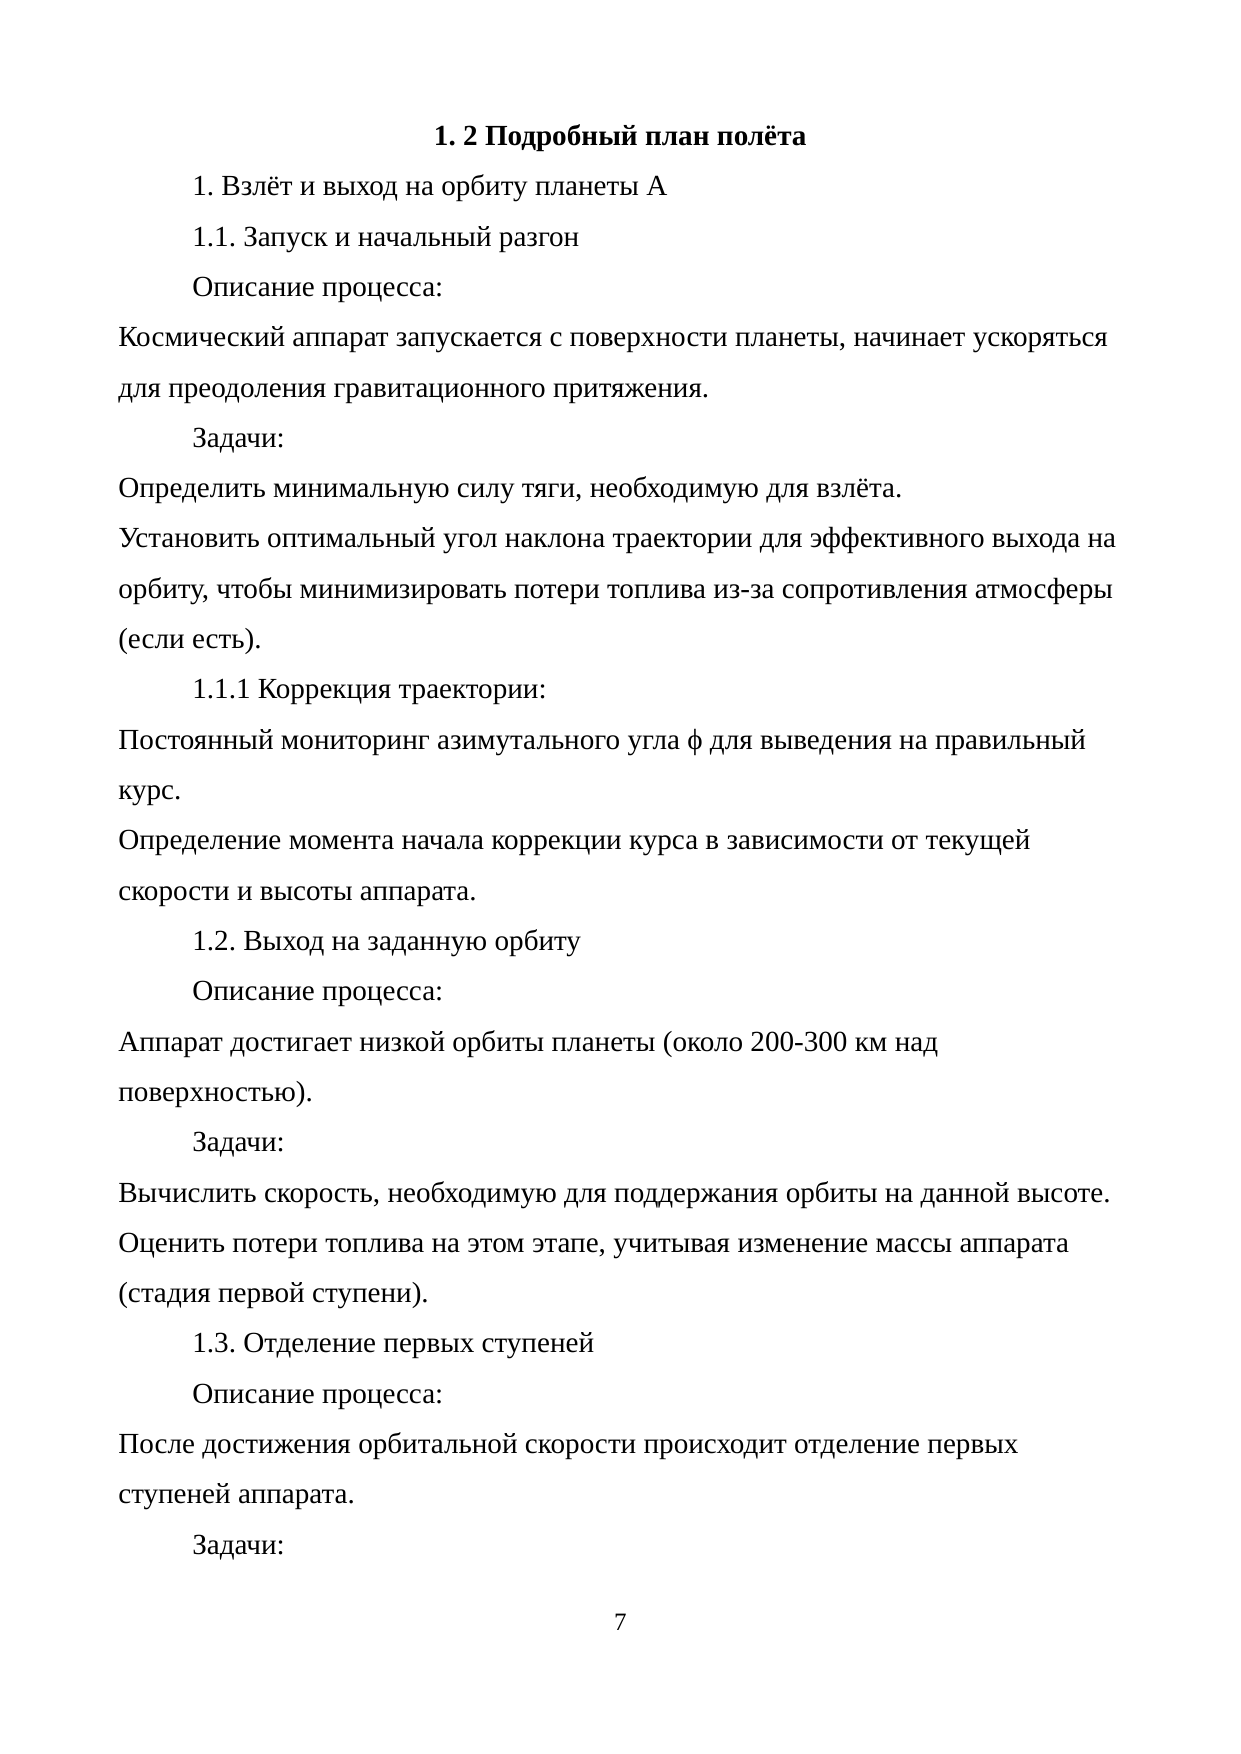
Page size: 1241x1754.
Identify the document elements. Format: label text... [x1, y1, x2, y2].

text Задачи: [118, 1527, 1122, 1560]
text Определение момента начала коррекции курса в зависимости от текущей скорости и высоты аппарата. [118, 822, 1122, 906]
text Задачи: [118, 1124, 1122, 1158]
text 1.1. Запуск и начальный разгон [118, 219, 1122, 252]
text Определить минимальную силу тяги, необходимую для взлёта. [118, 470, 1122, 504]
text Задачи: [118, 420, 1122, 453]
text Описание процесса: [118, 973, 1122, 1007]
text Вычислить скорость, необходимую для поддержания орбиты на данной высоте. [118, 1175, 1122, 1208]
text 1. 2 Подробный план полёта [118, 118, 1122, 152]
text Описание процесса: [118, 1376, 1122, 1409]
text 1. Взлёт и выход на орбиту планеты A [118, 168, 1122, 202]
text Аппарат достигает низкой орбиты планеты (около 200-300 км над поверхностью). [118, 1024, 1122, 1108]
text Постоянный мониторинг азимутального угла ϕ для выведения на правильный курс. [118, 722, 1122, 806]
text 1.2. Выход на заданную орбиту [118, 923, 1122, 957]
text 1.1.1 Коррекция траектории: [118, 672, 1122, 705]
text После достижения орбитальной скорости происходит отделение первых ступеней аппарата. [118, 1426, 1122, 1510]
text 1.3. Отделение первых ступеней [118, 1326, 1122, 1359]
text Установить оптимальный угол наклона траектории для эффективного выхода на орбиту, чтобы минимизировать потери топлива из-за сопротивления атмосферы (если есть). [118, 521, 1122, 655]
text Космический аппарат запускается с поверхности планеты, начинает ускоряться для преодоления гравитационного притяжения. [118, 319, 1122, 403]
text Описание процесса: [118, 269, 1122, 303]
text Оценить потери топлива на этом этапе, учитывая изменение массы аппарата (стадия первой ступени). [118, 1225, 1122, 1309]
